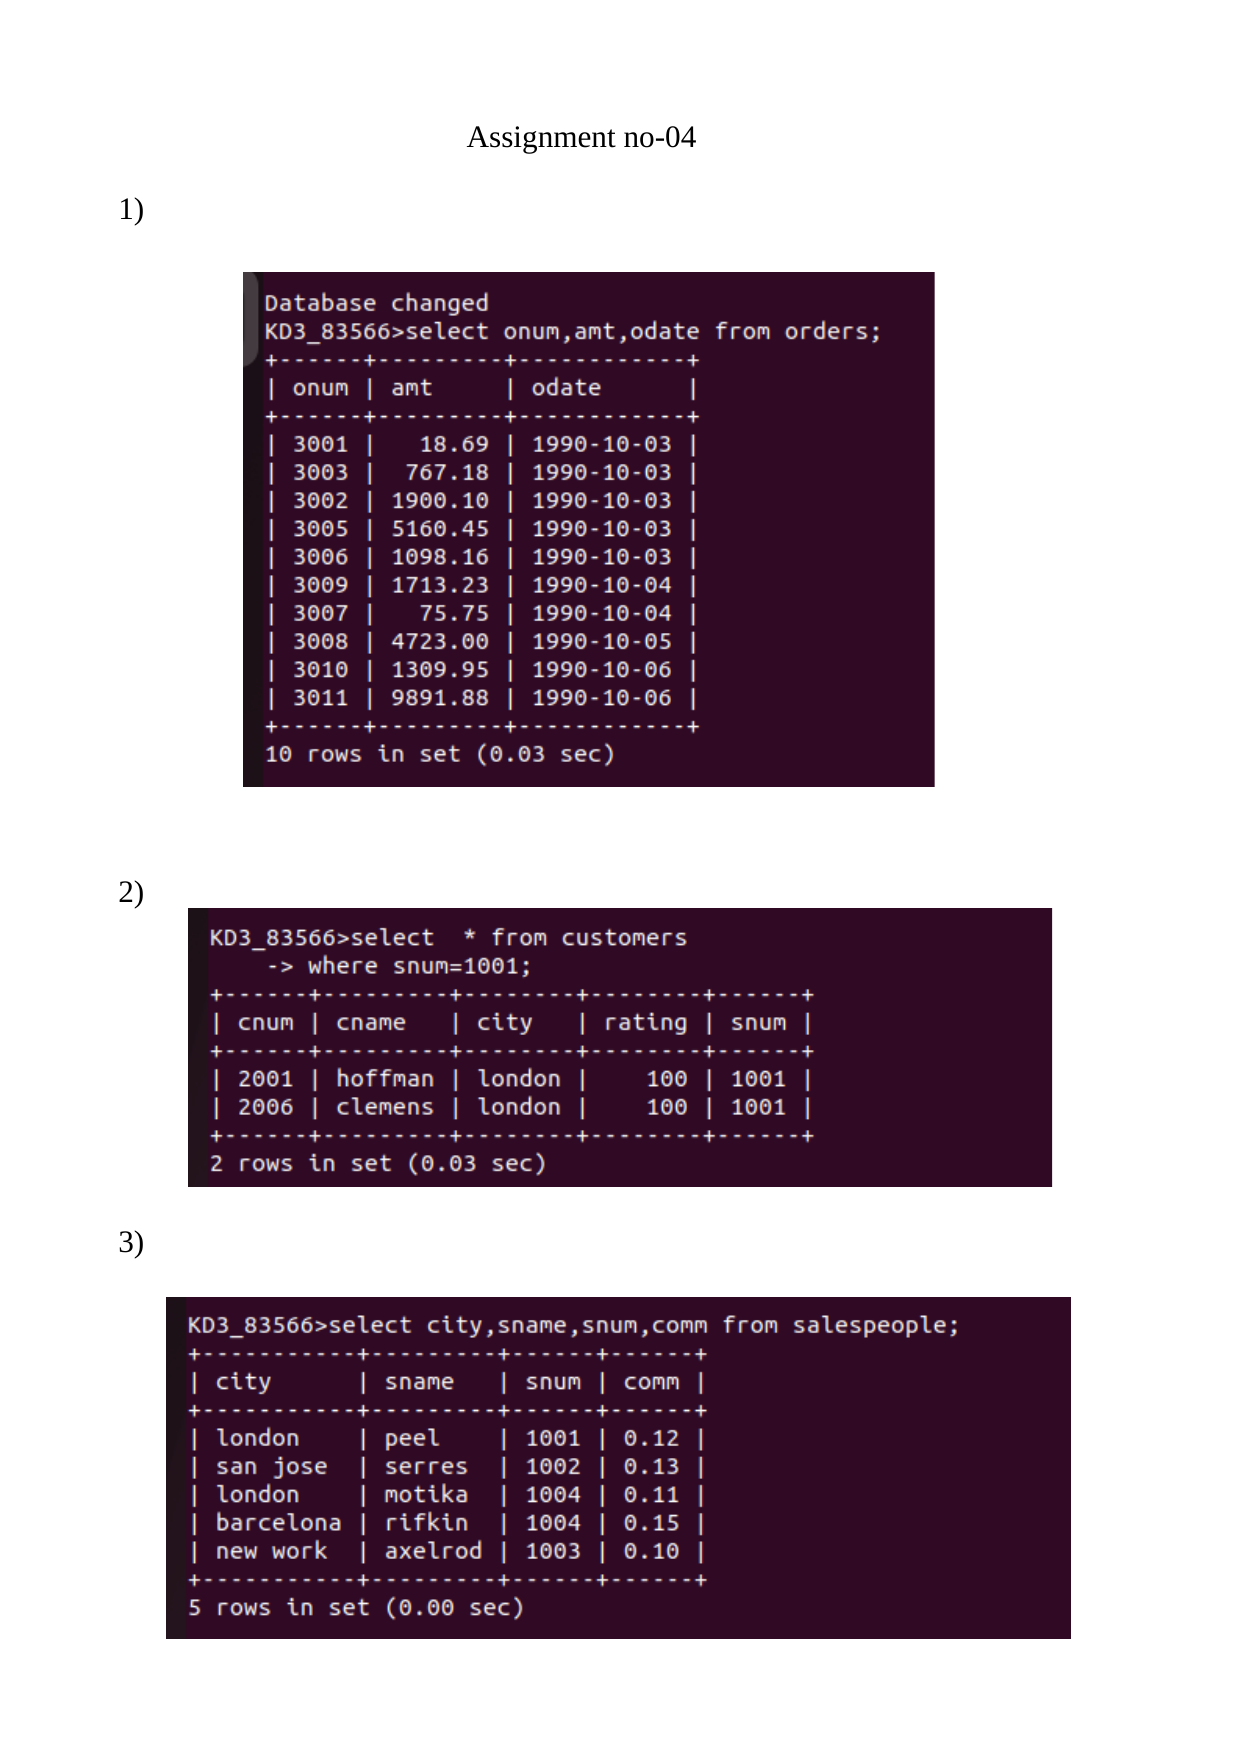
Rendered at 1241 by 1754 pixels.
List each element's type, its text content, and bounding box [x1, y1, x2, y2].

picture [243, 272, 935, 787]
picture [188, 908, 1053, 1187]
text 3) [118, 1223, 1122, 1259]
text Assignment no-04 [118, 118, 1122, 190]
text 1) [118, 190, 1122, 226]
picture [166, 1297, 1071, 1639]
text 2) [118, 873, 1122, 909]
